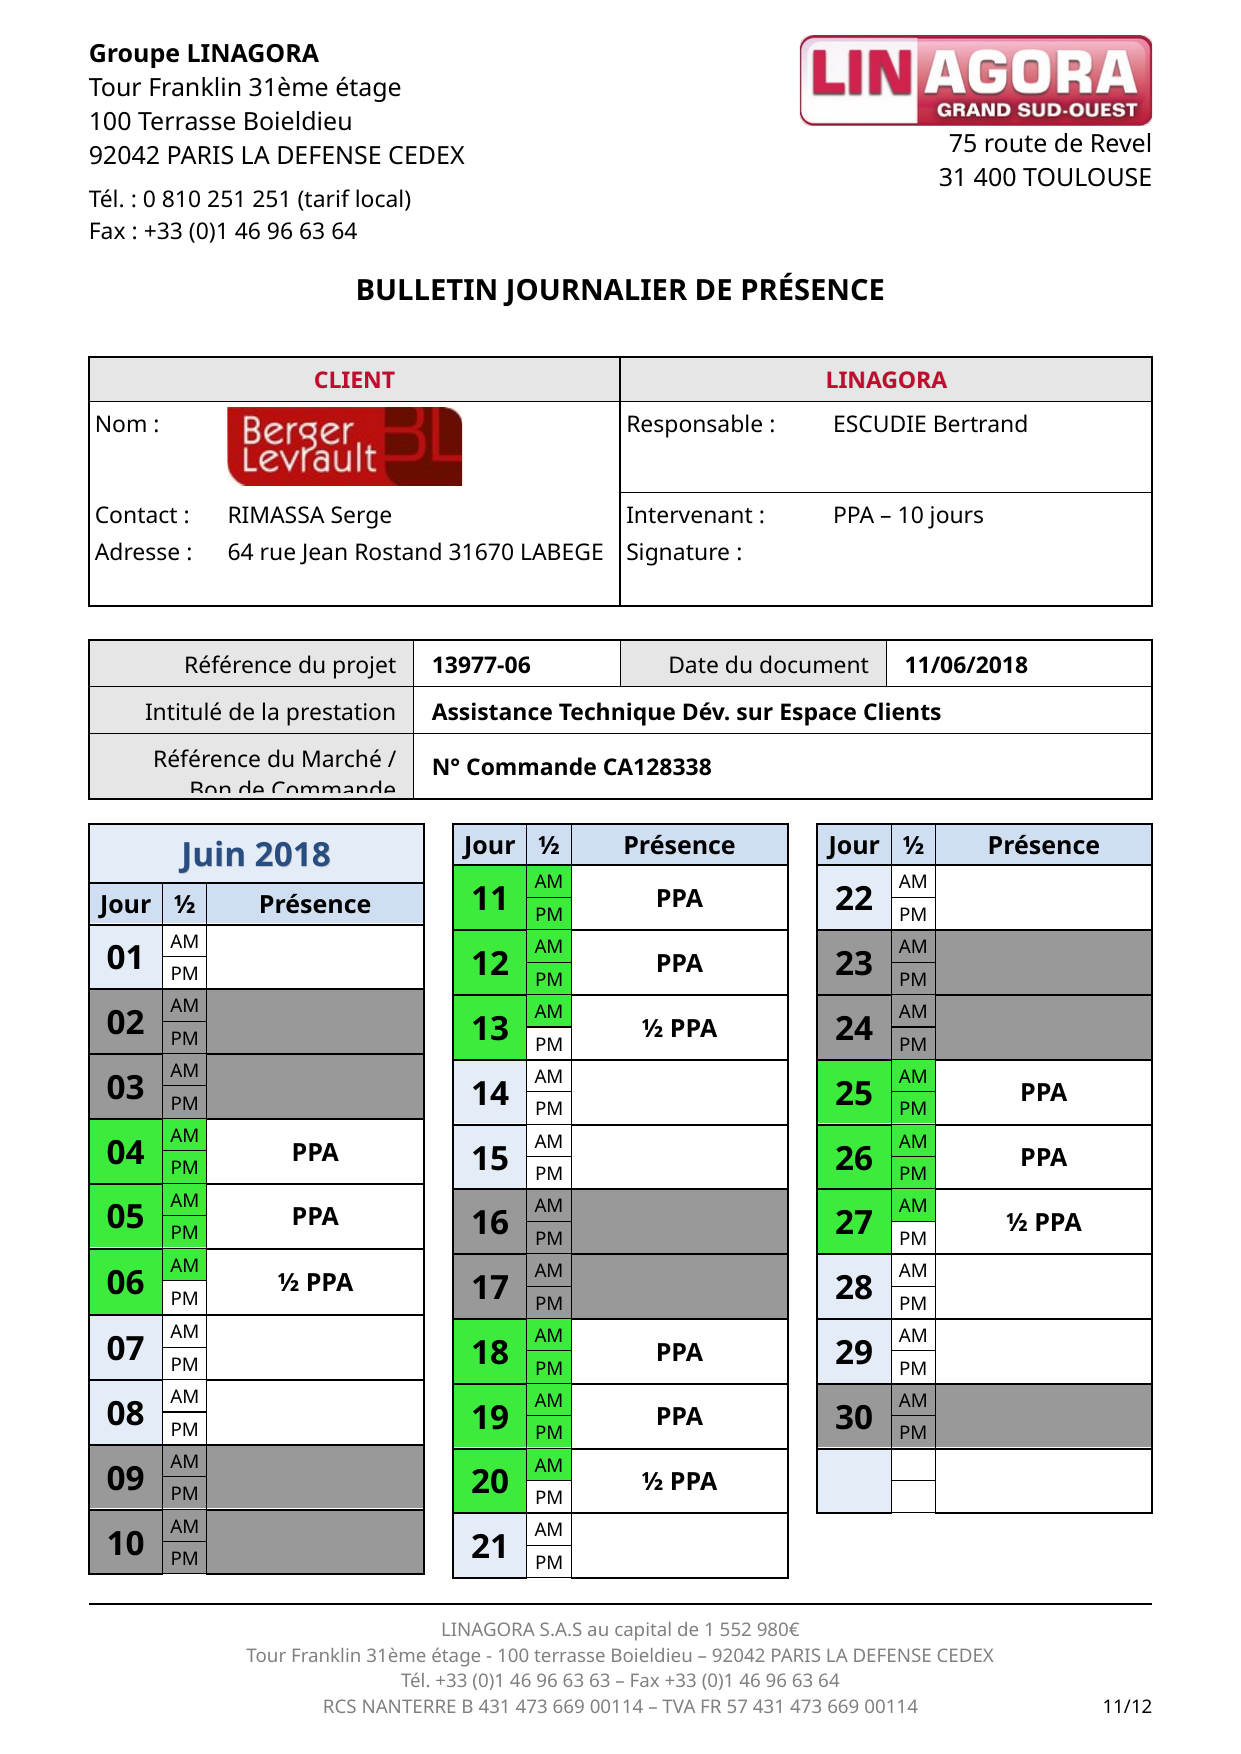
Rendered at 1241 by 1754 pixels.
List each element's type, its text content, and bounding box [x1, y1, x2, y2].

table_cell PM [892, 1028, 935, 1059]
table_header ½ [163, 884, 206, 923]
table_cell PPA [572, 866, 787, 929]
table_cell 02 [90, 990, 162, 1053]
table_cell 12 [454, 931, 526, 994]
table_cell [892, 1450, 935, 1480]
table_cell [572, 1514, 787, 1577]
table_cell AM [527, 1190, 571, 1221]
table_cell [892, 1481, 935, 1512]
table_cell PM [163, 1413, 206, 1444]
table_cell [936, 1320, 1151, 1383]
table_cell Adresse : [90, 530, 221, 605]
table_header 11/06/2018 [887, 641, 1151, 686]
table_cell PPA [207, 1185, 423, 1247]
table_cell AM [163, 990, 206, 1021]
table_cell PM [527, 1416, 571, 1447]
table_cell 64 rue Jean Rostand 31670 LABEGE [221, 530, 619, 605]
table_cell 06 [90, 1250, 162, 1314]
table_cell PM [527, 1092, 571, 1123]
table_cell ½ PPA [572, 1450, 787, 1512]
table_cell [207, 990, 423, 1053]
table_cell AM [527, 995, 571, 1026]
table_cell 05 [90, 1185, 162, 1247]
table_cell 27 [818, 1190, 891, 1253]
table_cell PM [527, 963, 571, 994]
table_cell PM [163, 1477, 206, 1508]
table_cell 07 [90, 1316, 162, 1379]
table_cell [207, 1055, 423, 1118]
table_cell 30 [818, 1385, 891, 1447]
table_cell ½ PPA [936, 1190, 1151, 1253]
table_cell AM [527, 930, 571, 962]
table_cell PPA [572, 931, 787, 994]
table_cell [936, 1385, 1151, 1447]
table_header Jour [454, 825, 526, 864]
table_cell 13 [454, 996, 526, 1059]
table_cell PM [163, 1151, 206, 1183]
table_cell Nom : [90, 402, 221, 492]
table_cell AM [527, 1384, 571, 1415]
table_cell 04 [90, 1120, 162, 1183]
table_cell N° Commande CA128338 [414, 734, 1151, 798]
table_cell PPA – 10 jours [827, 493, 1151, 530]
table_cell PM [892, 1222, 935, 1253]
table_cell PM [527, 1351, 571, 1383]
table_cell AM [892, 866, 935, 897]
table_cell 17 [454, 1255, 526, 1318]
table_cell Responsable : [621, 402, 827, 492]
table_cell AM [527, 1061, 571, 1091]
table_cell AM [527, 1449, 571, 1480]
table_cell [572, 1061, 787, 1123]
table_cell 11 [454, 866, 526, 929]
table_cell 18 [454, 1320, 526, 1383]
table_cell 03 [90, 1055, 162, 1118]
table_cell PM [163, 1348, 206, 1379]
table_header CLIENT [90, 358, 619, 401]
table_cell Contact : [90, 492, 221, 530]
table_cell PM [892, 1287, 935, 1318]
table_cell AM [527, 866, 571, 897]
table_header ½ [892, 825, 935, 864]
table_cell PM [527, 1287, 571, 1318]
table_cell 29 [818, 1320, 891, 1383]
table_cell AM [163, 1249, 206, 1280]
table_cell PM [527, 898, 571, 929]
table_cell 15 [454, 1126, 526, 1188]
table_cell [936, 931, 1151, 994]
table_cell AM [892, 1385, 935, 1415]
table_cell AM [527, 1125, 571, 1156]
table_cell PM [163, 1086, 206, 1118]
table_cell RIMASSA Serge [221, 492, 619, 530]
table_cell PM [163, 957, 206, 988]
table_cell AM [163, 926, 206, 956]
table_cell 21 [454, 1514, 526, 1577]
table_cell [827, 530, 1151, 605]
table_cell AM [163, 1316, 206, 1347]
table_cell ½ PPA [207, 1250, 423, 1314]
table_cell PM [163, 1022, 206, 1053]
table_cell PPA [207, 1120, 423, 1183]
table_cell AM [892, 931, 935, 962]
table_cell Référence du Marché / Bon de Commande [90, 734, 413, 798]
table_header Référence du projet [90, 641, 413, 686]
table_cell PPA [936, 1126, 1151, 1188]
table_header Jour [90, 884, 162, 923]
table_cell 26 [818, 1126, 891, 1188]
table_cell 10 [90, 1511, 162, 1573]
table_cell [207, 1381, 423, 1444]
table_cell 20 [454, 1450, 526, 1512]
picture [799, 35, 1153, 126]
table_cell PM [892, 1092, 935, 1123]
table_cell AM [163, 1510, 206, 1541]
table_cell [207, 1316, 423, 1379]
table_header Présence [572, 825, 787, 864]
table_cell [936, 996, 1151, 1059]
table_cell PM [527, 1028, 571, 1059]
table_cell PM [892, 1416, 935, 1447]
table_cell ESCUDIE Bertrand [827, 402, 1151, 492]
table_cell Intitulé de la prestation [90, 687, 413, 733]
table_cell AM [163, 1380, 206, 1411]
table_header 13977-06 [414, 641, 620, 686]
table_cell AM [892, 1125, 935, 1156]
table_cell 19 [454, 1385, 526, 1447]
table_cell PM [163, 1542, 206, 1573]
table_cell PPA [572, 1320, 787, 1383]
table_cell AM [527, 1514, 571, 1545]
table_cell Assistance Technique Dév. sur Espace Clients [414, 687, 1151, 733]
table_cell 22 [818, 866, 891, 929]
table_cell [936, 1450, 1151, 1512]
table_cell PM [892, 898, 935, 929]
table_cell AM [892, 1255, 935, 1286]
table_cell PM [892, 963, 935, 994]
table_header Juin 2018 [90, 825, 423, 882]
table_cell AM [527, 1254, 571, 1286]
table_cell AM [163, 1184, 206, 1215]
table_cell PPA [936, 1061, 1151, 1123]
table_cell 08 [90, 1381, 162, 1444]
table_cell PM [527, 1481, 571, 1512]
table_cell Signature : [621, 530, 827, 605]
table_cell AM [892, 995, 935, 1026]
table_cell PM [892, 1351, 935, 1383]
table_cell 14 [454, 1061, 526, 1123]
table_cell PPA [572, 1385, 787, 1447]
table_cell [221, 402, 619, 492]
table_cell 01 [90, 926, 162, 988]
table_cell 09 [90, 1446, 162, 1508]
table_cell PM [163, 1216, 206, 1247]
table_cell 24 [818, 996, 891, 1059]
table_cell 23 [818, 931, 891, 994]
table_header LINAGORA [621, 358, 1151, 401]
table_cell [572, 1190, 787, 1253]
table_cell 25 [818, 1061, 891, 1123]
table_cell [936, 1255, 1151, 1318]
picture [227, 407, 463, 486]
table_cell AM [527, 1319, 571, 1350]
table_cell AM [892, 1189, 935, 1221]
table_cell ½ PPA [572, 996, 787, 1059]
table_header Jour [818, 825, 891, 864]
table_header Présence [207, 884, 423, 923]
table_header Présence [936, 825, 1151, 864]
table_cell AM [163, 1119, 206, 1150]
table_cell PM [163, 1281, 206, 1314]
table_cell [207, 1446, 423, 1508]
table_cell [572, 1126, 787, 1188]
table_cell PM [892, 1157, 935, 1188]
table_header ½ [527, 825, 571, 864]
table_cell PM [527, 1546, 571, 1577]
table_cell AM [892, 1060, 935, 1091]
table_cell PM [527, 1222, 571, 1253]
table_cell 28 [818, 1255, 891, 1318]
table_cell [207, 1511, 423, 1573]
table_cell [936, 866, 1151, 929]
table_cell 16 [454, 1190, 526, 1253]
table_cell PM [527, 1157, 571, 1188]
table_cell AM [163, 1446, 206, 1476]
table_cell AM [163, 1054, 206, 1085]
table_cell AM [892, 1320, 935, 1350]
table_cell [572, 1255, 787, 1318]
table_cell [207, 926, 423, 988]
table_header Date du document [621, 641, 886, 686]
table_cell Intervenant : [621, 493, 827, 530]
table_cell [818, 1450, 891, 1512]
